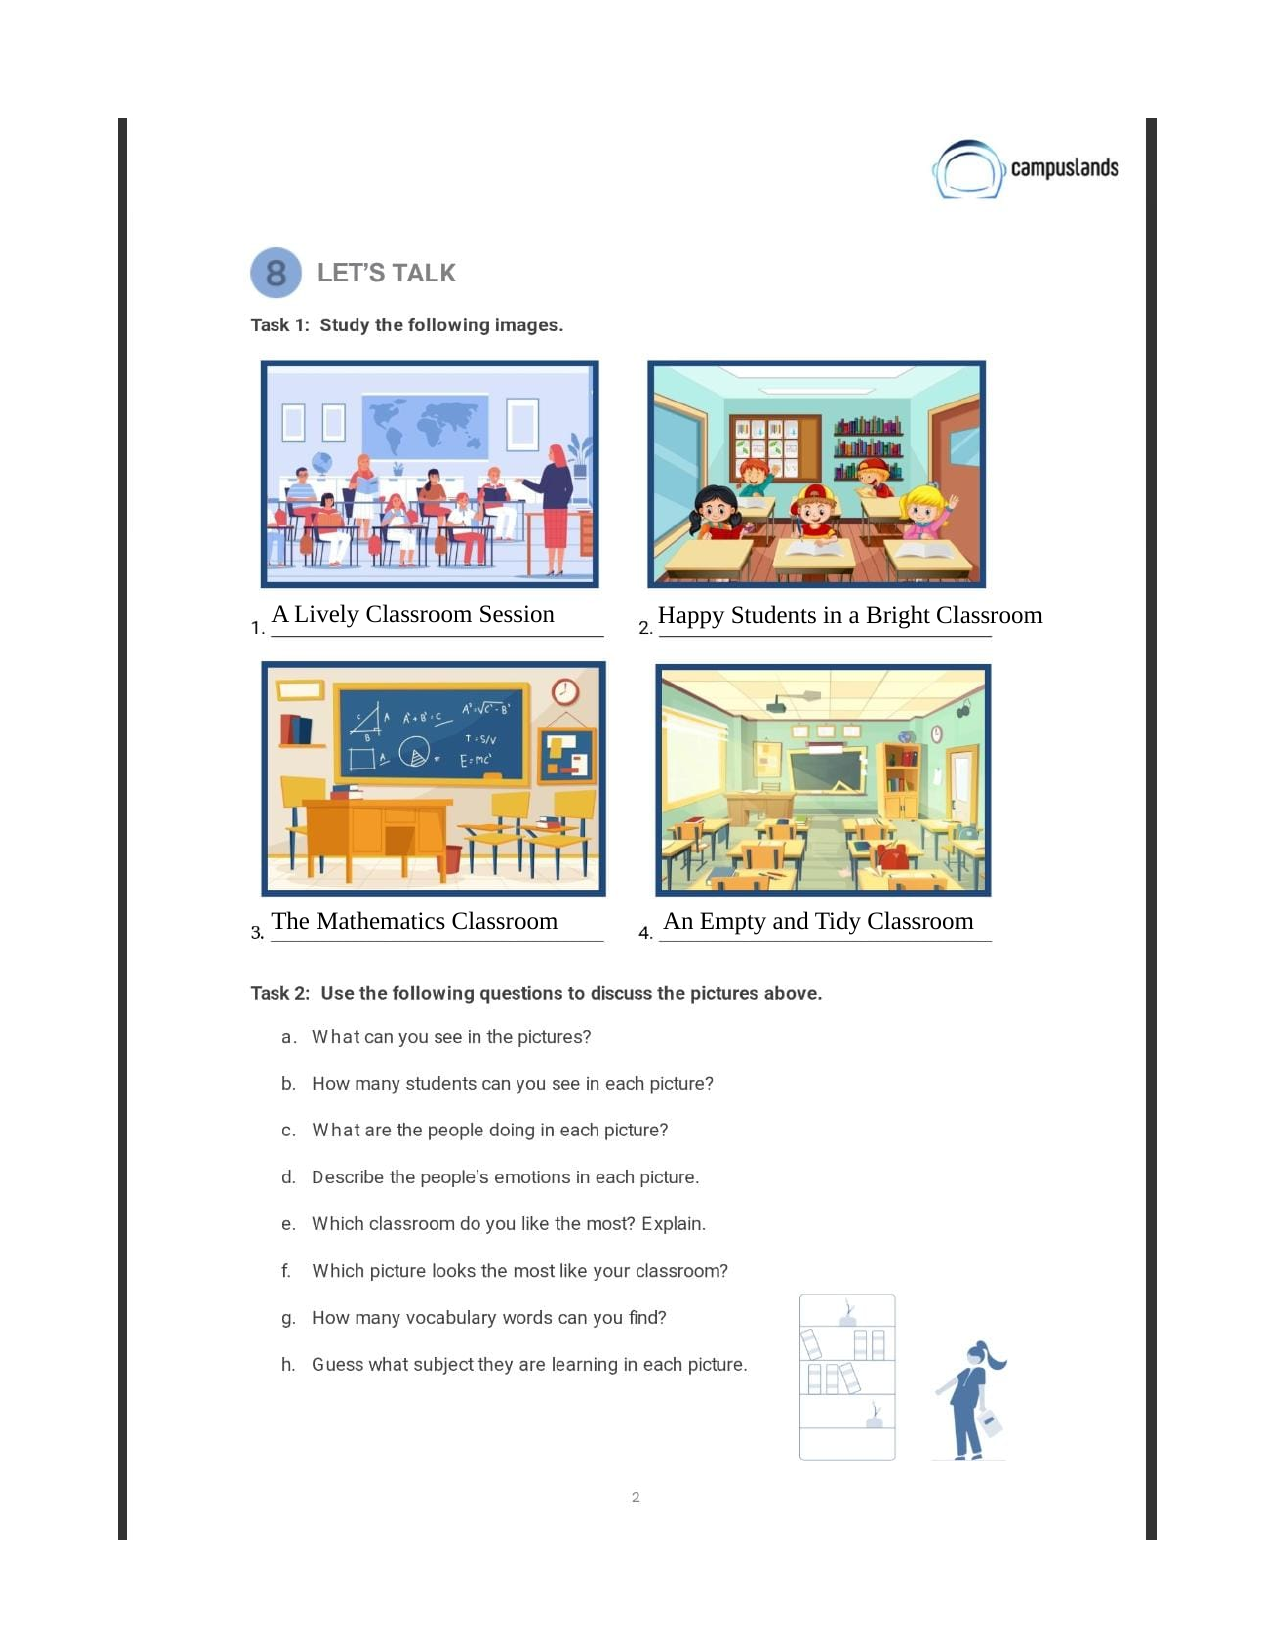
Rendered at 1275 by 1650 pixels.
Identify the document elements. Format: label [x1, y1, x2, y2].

picture [118, 118, 1157, 1540]
